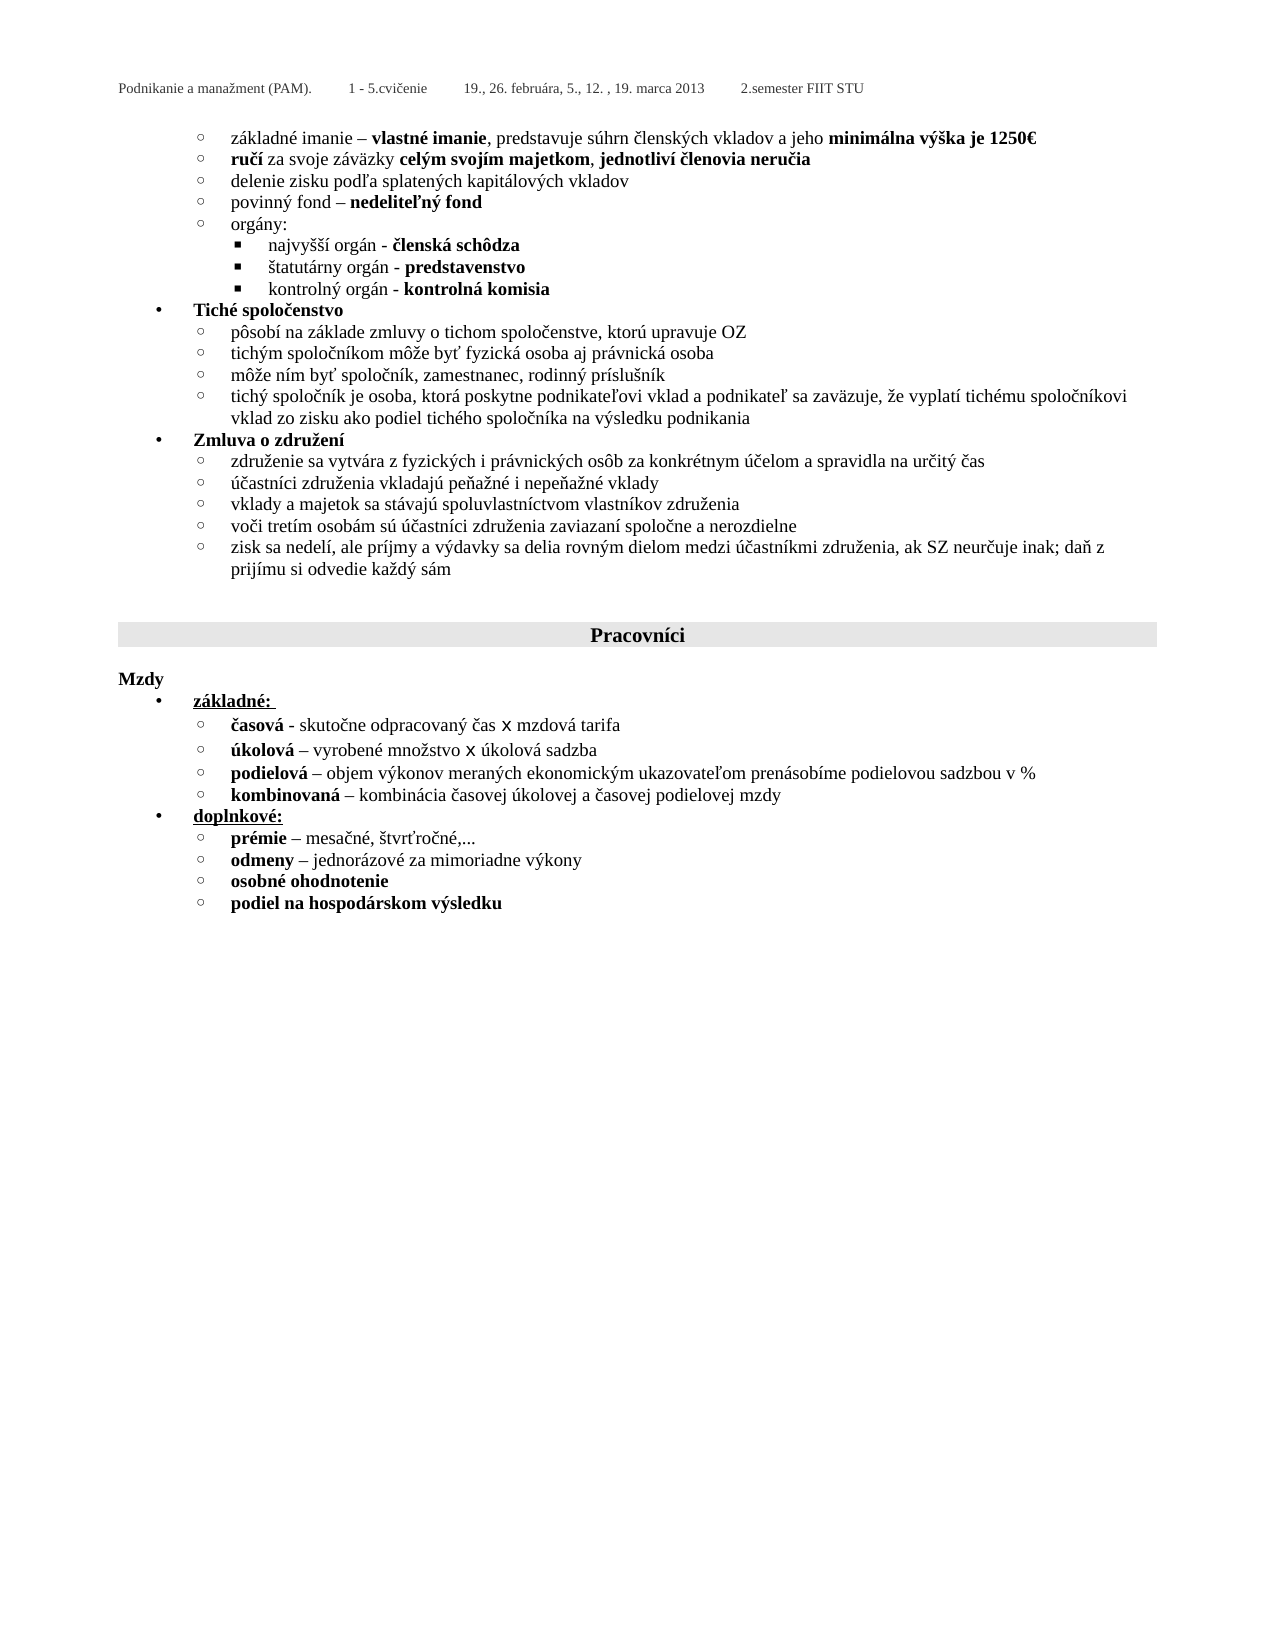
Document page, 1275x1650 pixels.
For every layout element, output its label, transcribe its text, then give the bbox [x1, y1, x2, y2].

list doplnkové: [156, 805, 1157, 827]
list najvyšší orgán - členská schôdza [231, 234, 1157, 256]
list úkolová – vyrobené množstvo x úkolová sadzba [193, 737, 1157, 762]
list združenie sa vytvára z fyzických i právnických osôb za konkrétnym účelom a spravidla na určitý čas [193, 450, 1157, 472]
list štatutárny orgán - predstavenstvo [231, 256, 1157, 277]
list účastníci združenia vkladajú peňažné i nepeňažné vklady [193, 472, 1157, 493]
list delenie zisku podľa splatených kapitálových vkladov [193, 170, 1157, 191]
list tichým spoločníkom môže byť fyzická osoba aj právnická osoba [193, 342, 1157, 364]
list pôsobí na základe zmluvy o tichom spoločenstve, ktorú upravuje OZ [193, 321, 1157, 342]
list ručí za svoje záväzky celým svojím majetkom, jednotliví členovia neručia [193, 148, 1157, 170]
list časová - skutočne odpracovaný čas x mzdová tarifa [193, 711, 1157, 737]
list prémie – mesačné, štvrťročné,... [193, 827, 1157, 848]
list orgány: [193, 213, 1157, 234]
list voči tretím osobám sú účastníci združenia zaviazaní spoločne a nerozdielne [193, 515, 1157, 536]
list kombinovaná – kombinácia časovej úkolovej a časovej podielovej mzdy [193, 784, 1157, 805]
list zisk sa nedelí, ale príjmy a výdavky sa delia rovným dielom medzi účastníkmi združenia, ak SZ neurčuje inak; daň z prijímu si odvedie každý sám [193, 536, 1157, 579]
list osobné ohodnotenie [193, 870, 1157, 892]
list vklady a majetok sa stávajú spoluvlastníctvom vlastníkov združenia [193, 493, 1157, 515]
list Tiché spoločenstvo [156, 299, 1157, 321]
list podielová – objem výkonov meraných ekonomickým ukazovateľom prenásobíme podielovou sadzbou v % [193, 762, 1157, 784]
text Pracovníci [118, 622, 1157, 647]
list odmeny – jednorázové za mimoriadne výkony [193, 848, 1157, 870]
list kontrolný orgán - kontrolná komisia [231, 277, 1157, 299]
list povinný fond – nedeliteľný fond [193, 191, 1157, 213]
text Mzdy [118, 668, 1157, 690]
list môže ním byť spoločník, zamestnanec, rodinný príslušník [193, 364, 1157, 385]
list Zmluva o združení [156, 428, 1157, 450]
list základné: [156, 690, 1157, 711]
list tichý spoločník je osoba, ktorá poskytne podnikateľovi vklad a podnikateľ sa zaväzuje, že vyplatí tichému spoločníkovi vklad zo zisku ako podiel tichého spoločníka na výsledku podnikania [193, 385, 1157, 428]
list podiel na hospodárskom výsledku [193, 892, 1157, 913]
list základné imanie – vlastné imanie, predstavuje súhrn členských vkladov a jeho minimálna výška je 1250€ [193, 127, 1157, 148]
